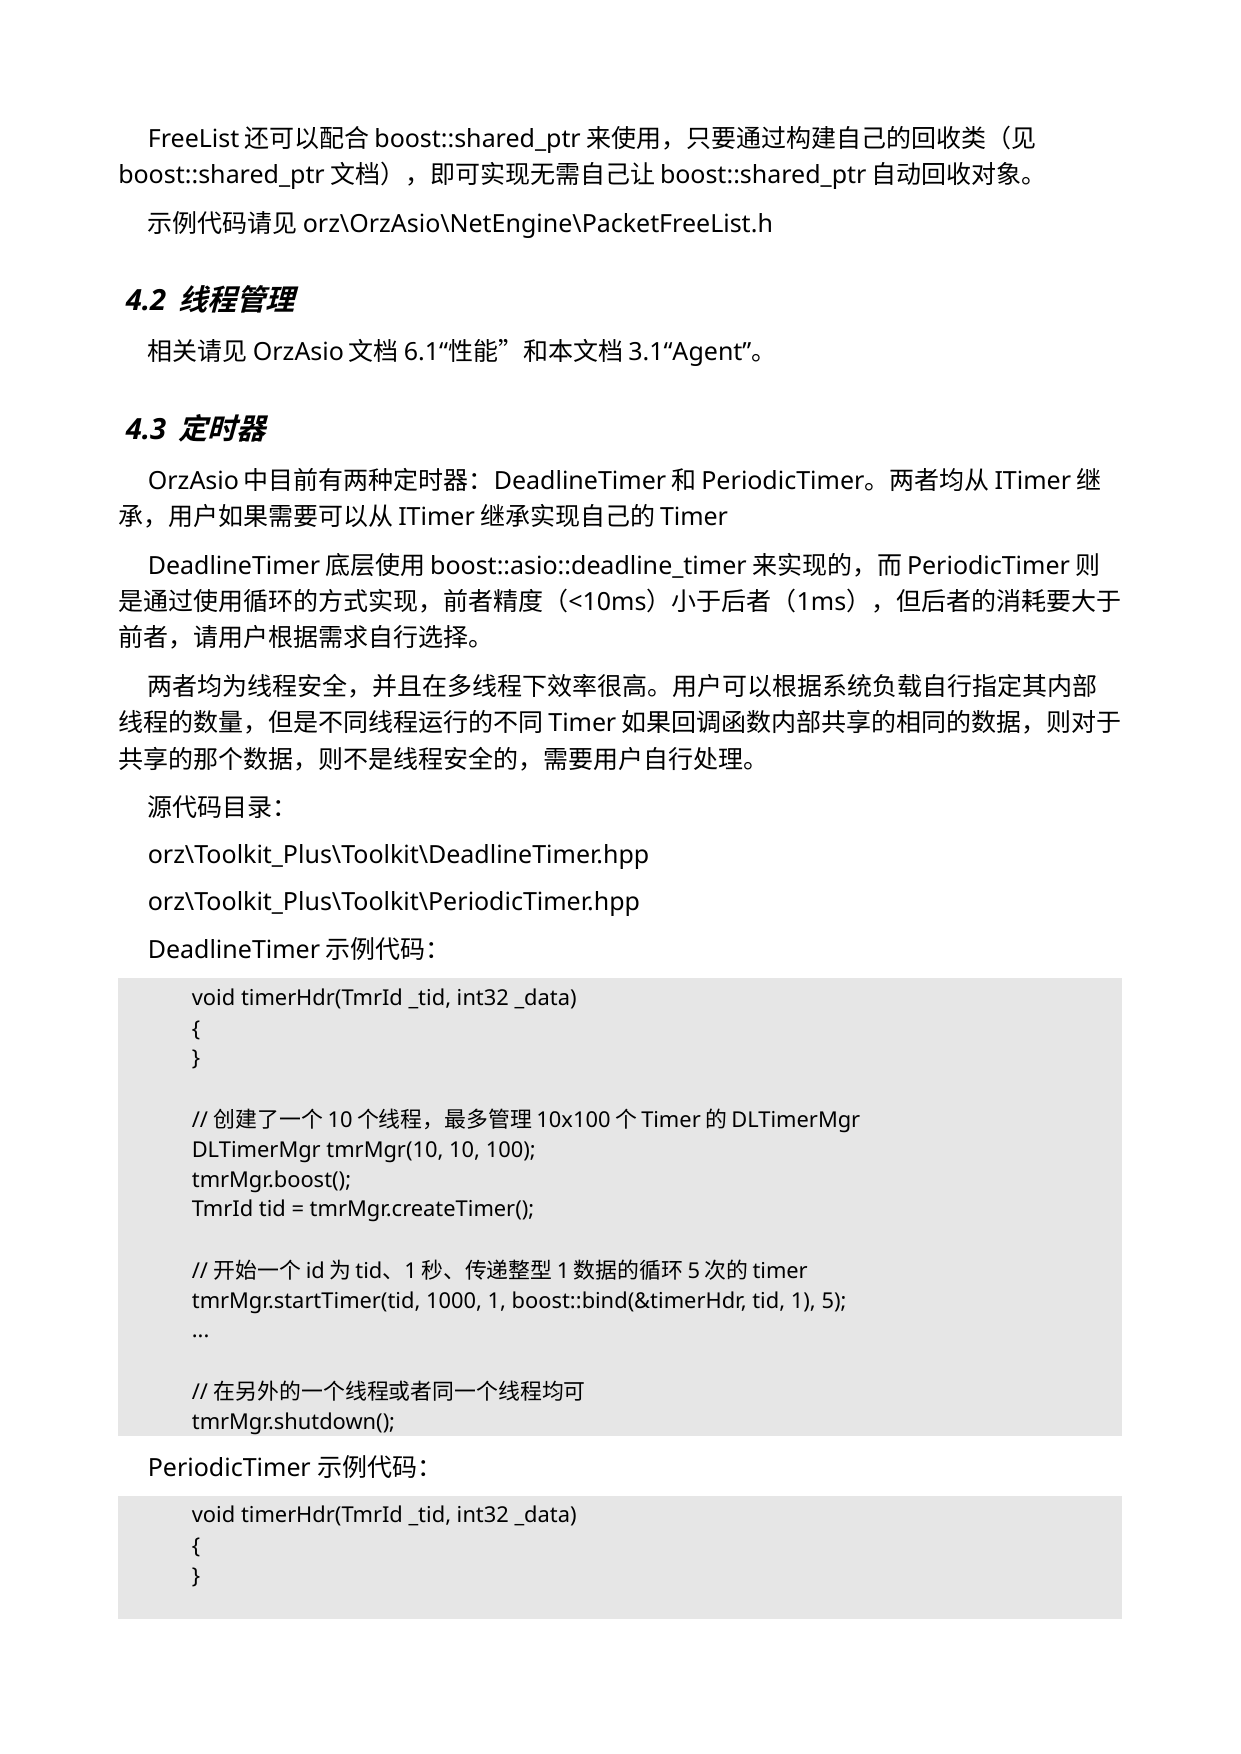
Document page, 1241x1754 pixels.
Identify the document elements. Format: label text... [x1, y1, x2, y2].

text OrzAsio中目前有两种定时器：DeadlineTimer和PeriodicTimer。两者均从ITimer继承，用户如果需要可以从ITimer继承实现自己的Timer [118, 460, 1122, 533]
text orz\Toolkit_Plus\Toolkit\PeriodicTimer.hpp [118, 883, 1122, 917]
text // 在另外的一个线程或者同一个线程均可 [118, 1374, 1122, 1406]
text tmrMgr.boost(); [118, 1163, 1122, 1193]
text 示例代码请见orz\OrzAsio\NetEngine\PacketFreeList.h [118, 203, 1122, 239]
text } [118, 1042, 1122, 1072]
text // 开始一个id为tid、1秒、传递整型1数据的循环5次的timer [118, 1253, 1122, 1285]
text // 创建了一个10个线程，最多管理10x100个Timer的DLTimerMgr [118, 1102, 1122, 1134]
text { [118, 1013, 1122, 1042]
text DeadlineTimer底层使用boost::asio::deadline_timer来实现的，而PeriodicTimer则是通过使用循环的方式实现，前者精度（<10ms）小于后者（1ms），但后者的消耗要大于前者，请用户根据需求自行选择。 [118, 545, 1122, 654]
text { [118, 1530, 1122, 1560]
text 两者均为线程安全，并且在多线程下效率很高。用户可以根据系统负载自行指定其内部线程的数量，但是不同线程运行的不同Timer如果回调函数内部共享的相同的数据，则对于共享的那个数据，则不是线程安全的，需要用户自行处理。 [118, 667, 1122, 775]
text 相关请见OrzAsio文档6.1“性能”和本文档3.1“Agent”。 [118, 332, 1122, 368]
text tmrMgr.startTimer(tid, 1000, 1, boost::bind(&timerHdr, tid, 1), 5); [118, 1285, 1122, 1314]
text PeriodicTimer 示例代码： [118, 1447, 1122, 1484]
subtitle 线程管理 [118, 277, 1122, 319]
text void timerHdr(TmrId _tid, int32 _data) [118, 1496, 1122, 1530]
text } [118, 1560, 1122, 1590]
text DLTimerMgr tmrMgr(10, 10, 100); [118, 1134, 1122, 1163]
text TmrId tid = tmrMgr.createTimer(); [118, 1193, 1122, 1223]
text 源代码目录： [118, 788, 1122, 824]
text tmrMgr.shutdown(); [118, 1406, 1122, 1436]
text void timerHdr(TmrId _tid, int32 _data) [118, 978, 1122, 1013]
text ... [118, 1314, 1122, 1344]
text orz\Toolkit_Plus\Toolkit\DeadlineTimer.hpp [118, 837, 1122, 871]
subtitle 定时器 [118, 406, 1122, 448]
text FreeList还可以配合boost::shared_ptr来使用，只要通过构建自己的回收类（见boost::shared_ptr文档），即可实现无需自己让boost::shared_ptr自动回收对象。 [118, 118, 1122, 191]
text DeadlineTimer示例代码： [118, 930, 1122, 966]
